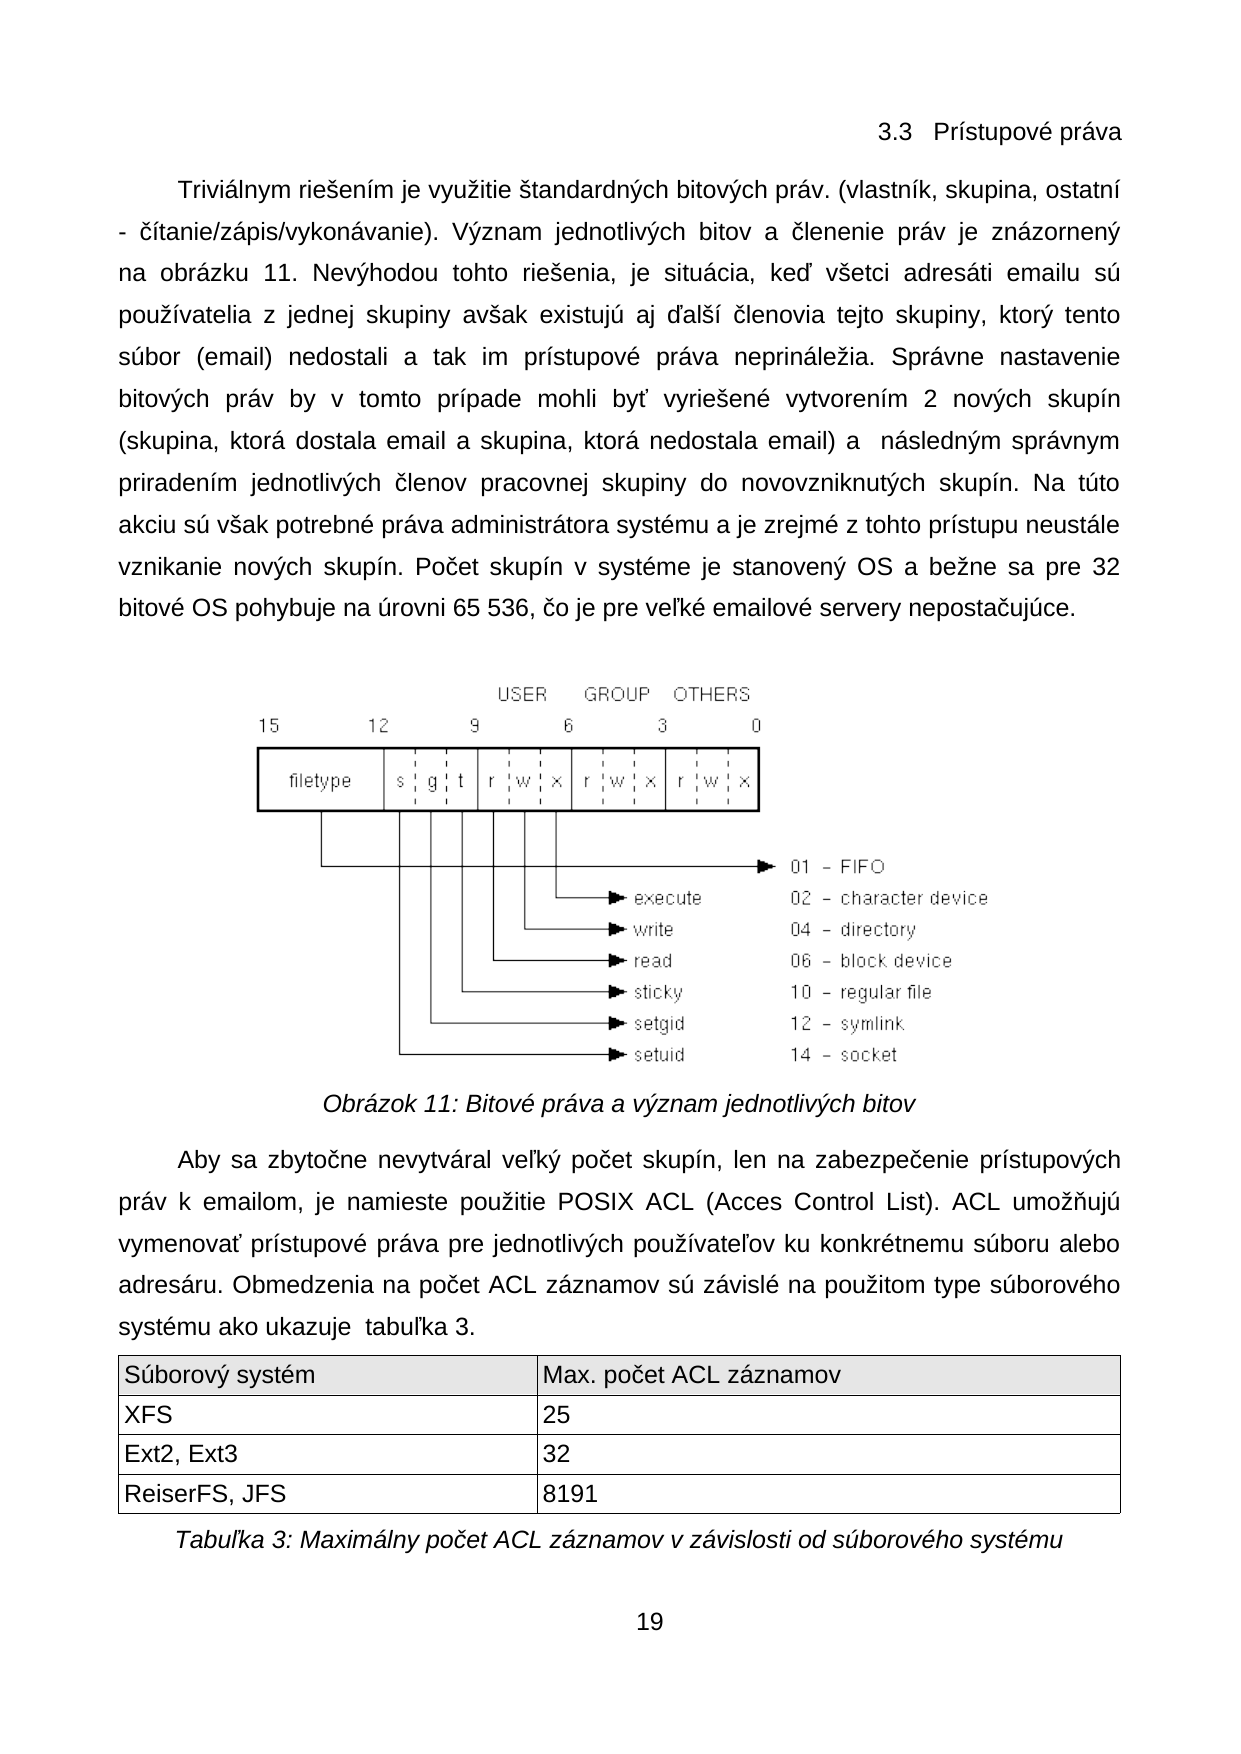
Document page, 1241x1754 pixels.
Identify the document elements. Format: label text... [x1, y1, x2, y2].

text Tabuľka 3: Maximálny počet ACL záznamov v závislosti od súborového systému [118, 1526, 1122, 1553]
table_cell 32 [538, 1435, 1120, 1473]
text Aby sa zbytočne nevytváral veľký počet skupín, len na zabezpečenie prístupových práv k emailom, je namieste použitie POSIX ACL (Acces Control List). ACL umožňujú vymenovať prístupové práva pre jednotlivých používateľov ku konkrétnemu súboru alebo adresáru. Obmedzenia na počet ACL záznamov sú závislé na použitom type súborového systému ako ukazuje tabuľka 3. [118, 1146, 1122, 1341]
text Triviálnym riešením je využitie štandardných bitových práv. (vlastník, skupina, ostatní - čítanie/zápis/vykonávanie). Význam jednotlivých bitov a členenie práv je znázornený na obrázku 11. Nevýhodou tohto riešenia, je situácia, keď všetci adresáti emailu sú používatelia z jednej skupiny avšak existujú aj ďalší členovia tejto skupiny, ktorý tento súbor (email) nedostali a tak im prístupové práva neprináležia. Správne nastavenie bitových práv by v tomto prípade mohli byť vyriešené vytvorením 2 nových skupín (skupina, ktorá dostala email a skupina, ktorá nedostala email) a následným správnym priradením jednotlivých členov pracovnej skupiny do novovzniknutých skupín. Na túto akciu sú však potrebné práva administrátora systému a je zrejmé z tohto prístupu neustále vznikanie nových skupín. Počet skupín v systéme je stanovený OS a bežne sa pre 32 bitové OS pohybuje na úrovni 65 536, čo je pre veľké emailové servery nepostačujúce. [118, 176, 1122, 622]
table_cell 8191 [538, 1475, 1120, 1513]
table_cell XFS [119, 1396, 537, 1434]
table_header Súborový systém [119, 1356, 537, 1394]
table_cell Ext2, Ext3 [119, 1435, 537, 1473]
table_cell ReiserFS, JFS [119, 1475, 537, 1513]
text Obrázok 11: Bitové práva a význam jednotlivých bitov [227, 1090, 1013, 1118]
picture [227, 657, 1014, 1090]
table_cell 25 [538, 1396, 1120, 1434]
table_header Max. počet ACL záznamov [538, 1356, 1120, 1394]
